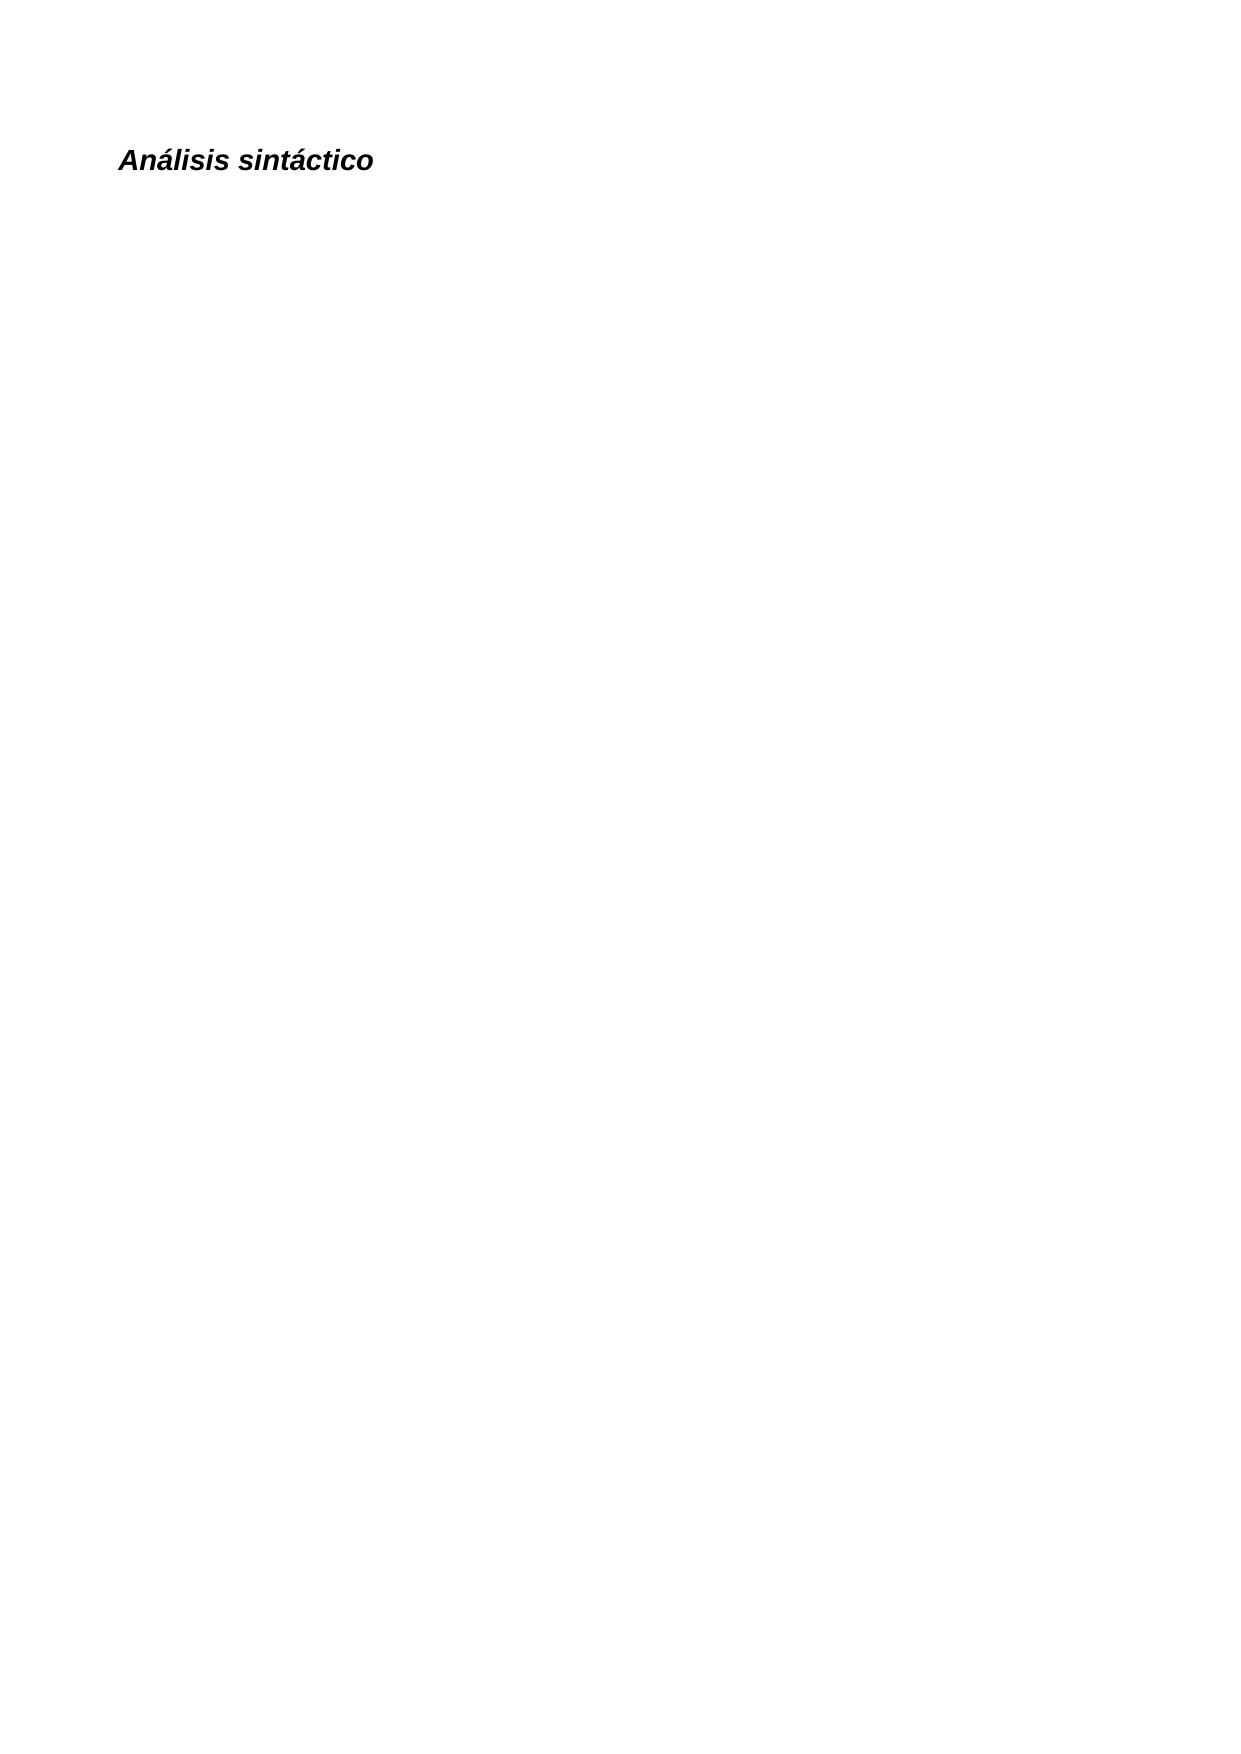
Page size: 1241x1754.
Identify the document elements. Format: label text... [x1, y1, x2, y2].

subtitle Análisis sintáctico [118, 143, 1122, 177]
